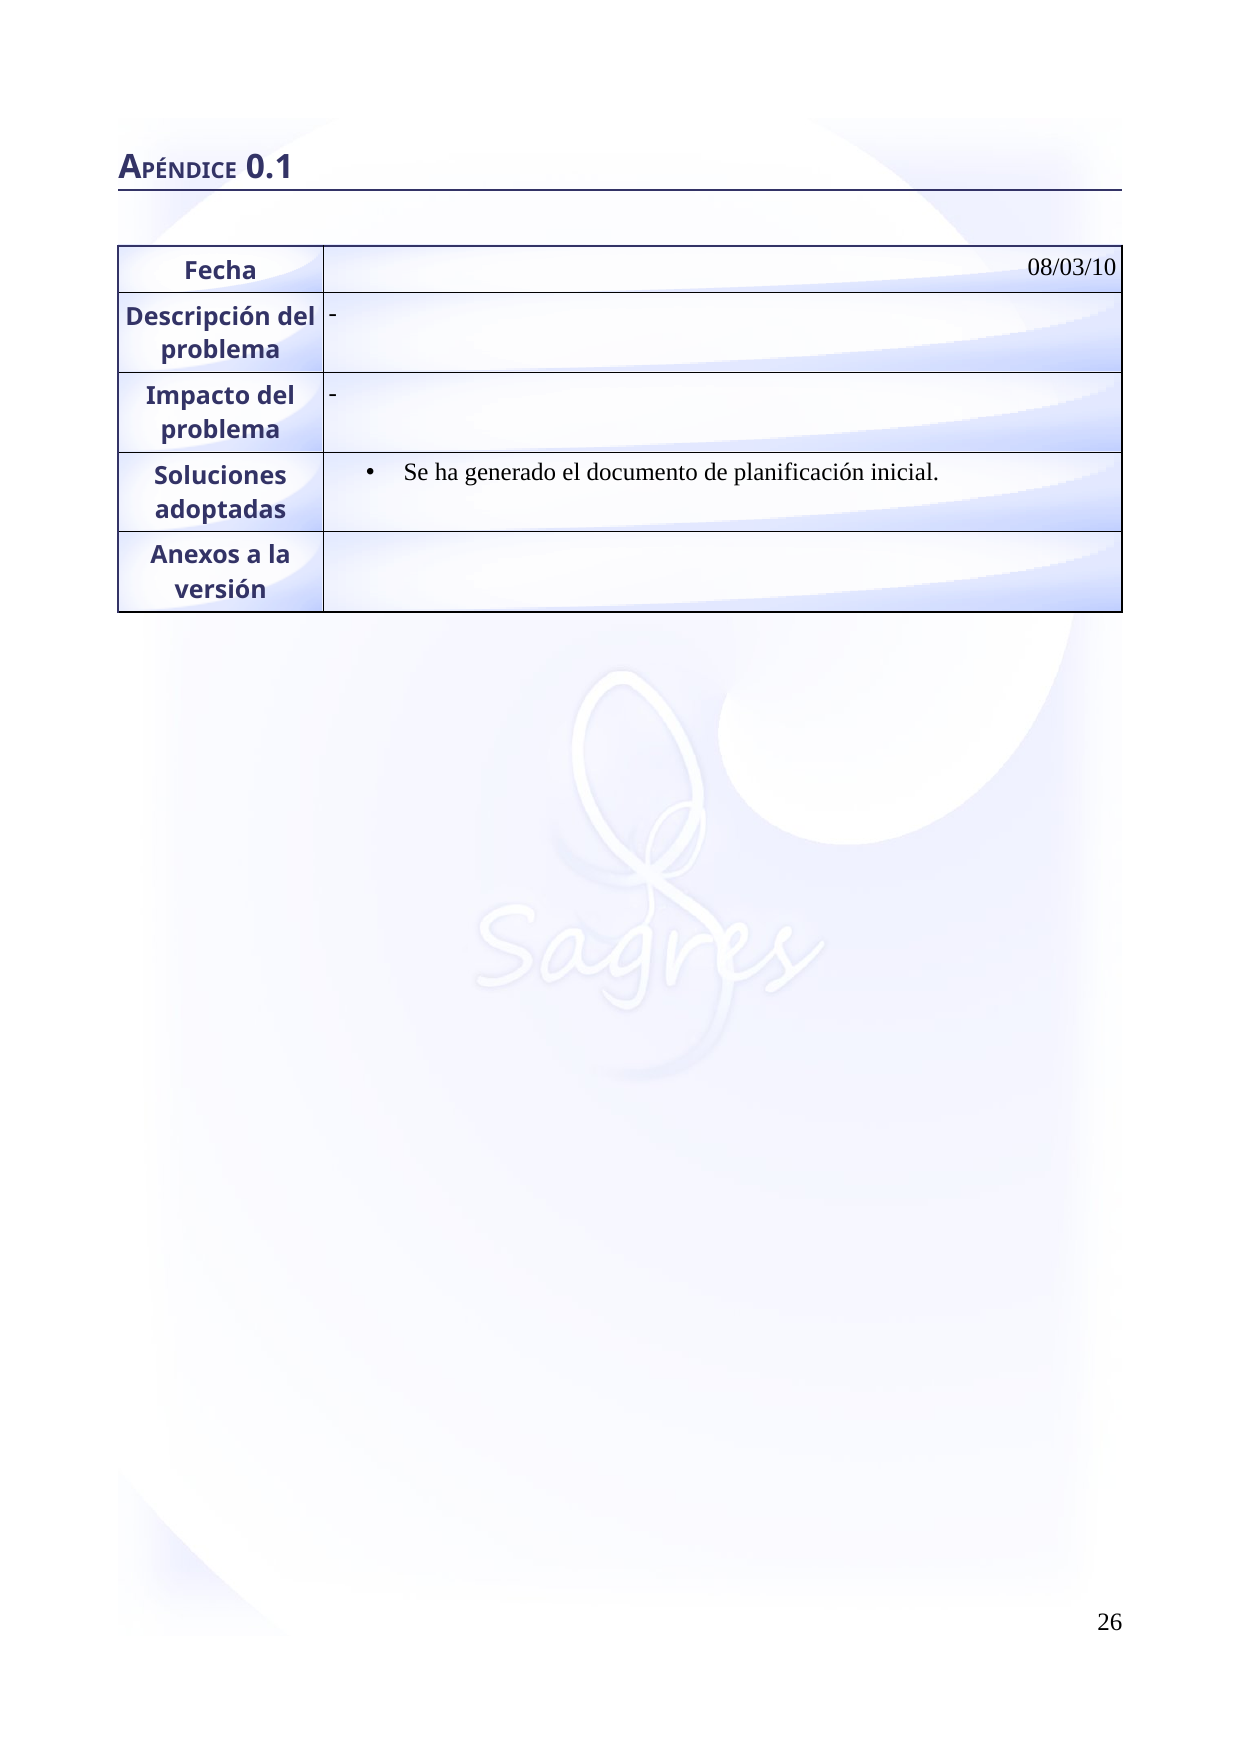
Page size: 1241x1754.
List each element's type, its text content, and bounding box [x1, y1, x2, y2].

table_cell Descripción del problema [119, 293, 323, 372]
table_cell Soluciones adoptadas [119, 453, 323, 531]
table_header Fecha [119, 247, 323, 292]
subtitle Apéndice 0.1 [118, 143, 1122, 189]
table_header 08/03/10 [324, 247, 1121, 292]
table_cell [324, 532, 1121, 611]
table_cell Anexos a la versión [119, 532, 323, 611]
picture [118, 191, 1122, 245]
table_cell - [324, 293, 1121, 372]
table_cell Impacto del problema [119, 373, 323, 452]
picture [118, 118, 1122, 143]
picture [118, 613, 1122, 1636]
table_cell - [324, 373, 1121, 452]
table_cell Se ha generado el documento de planificación inicial. [324, 453, 1121, 531]
